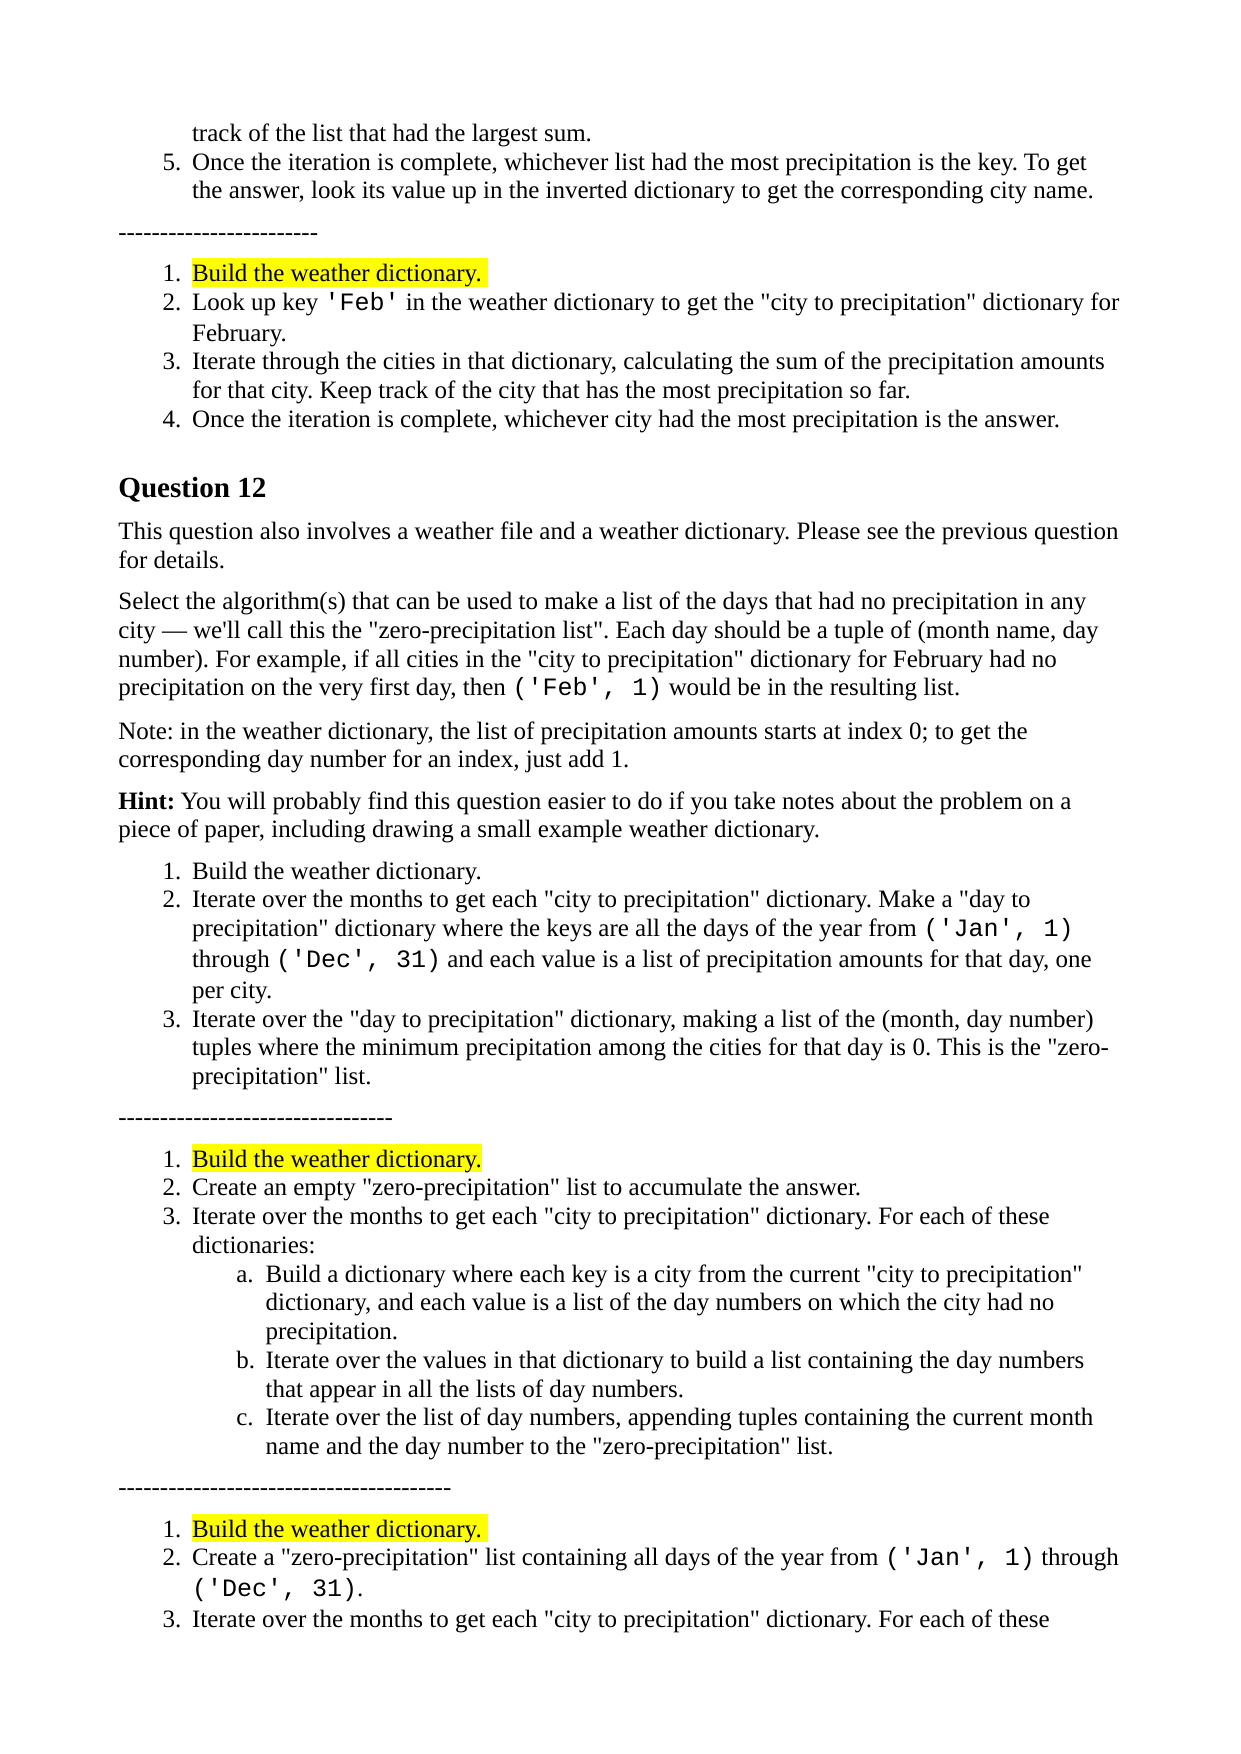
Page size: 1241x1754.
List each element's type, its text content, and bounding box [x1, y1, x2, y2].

list Build the weather dictionary. [162, 258, 1122, 287]
list Iterate over the months to get each "city to precipitation" dictionary. Make a "day to precipitation" dictionary where the keys are all the days of the year from ('Jan', 1) through ('Dec', 31) and each value is a list of precipitation amounts for that day, one per city. [162, 884, 1122, 1004]
text ------------------------ [118, 217, 1122, 246]
list Create a "zero-precipitation" list containing all days of the year from ('Jan', 1) through ('Dec', 31). [162, 1542, 1122, 1604]
list Look up key 'Feb' in the weather dictionary to get the "city to precipitation" dictionary for February. [162, 287, 1122, 346]
list Build a dictionary where each key is a city from the current "city to precipitation" dictionary, and each value is a list of the day numbers on which the city had no precipitation. [236, 1259, 1122, 1345]
text Select the algorithm(s) that can be used to make a list of the days that had no precipitation in any city — we'll call this the "zero-precipitation list". Each day should be a tuple of (month name, day number). For example, if all cities in the "city to precipitation" dictionary for February had no precipitation on the very first day, then ('Feb', 1) would be in the resulting list. [118, 586, 1122, 703]
text Note: in the weather dictionary, the list of precipitation amounts starts at index 0; to get the corresponding day number for an index, just add 1. [118, 716, 1122, 773]
list Iterate through the cities in that dictionary, calculating the sum of the precipitation amounts for that city. Keep track of the city that has the most precipitation so far. [162, 346, 1122, 404]
text --------------------------------- [118, 1102, 1122, 1131]
list Build the weather dictionary. [162, 1514, 1122, 1542]
list Iterate over the months to get each "city to precipitation" dictionary. For each of these dictionaries: [162, 1201, 1122, 1259]
list track of the list that had the largest sum. [162, 118, 1122, 147]
list Build the weather dictionary. [162, 856, 1122, 884]
text ---------------------------------------- [118, 1472, 1122, 1501]
list Iterate over the months to get each "city to precipitation" dictionary. For each of these [162, 1604, 1122, 1633]
list Iterate over the list of day numbers, appending tuples containing the current month name and the day number to the "zero-precipitation" list. [236, 1402, 1122, 1460]
list Iterate over the values in that dictionary to build a list containing the day numbers that appear in all the lists of day numbers. [236, 1345, 1122, 1402]
list Create an empty "zero-precipitation" list to accumulate the answer. [162, 1172, 1122, 1201]
list Once the iteration is complete, whichever list had the most precipitation is the key. To get the answer, look its value up in the inverted dictionary to get the corresponding city name. [162, 147, 1122, 204]
list Once the iteration is complete, whichever city had the most precipitation is the answer. [162, 404, 1122, 433]
text This question also involves a weather file and a weather dictionary. Please see the previous question for details. [118, 516, 1122, 574]
list Iterate over the "day to precipitation" dictionary, making a list of the (month, day number) tuples where the minimum precipitation among the cities for that day is 0. This is the "zero-precipitation" list. [162, 1004, 1122, 1090]
list Build the weather dictionary. [162, 1144, 1122, 1172]
subtitle Question 12 [118, 470, 1122, 504]
text Hint: You will probably find this question easier to do if you take notes about the problem on a piece of paper, including drawing a small example weather dictionary. [118, 786, 1122, 843]
